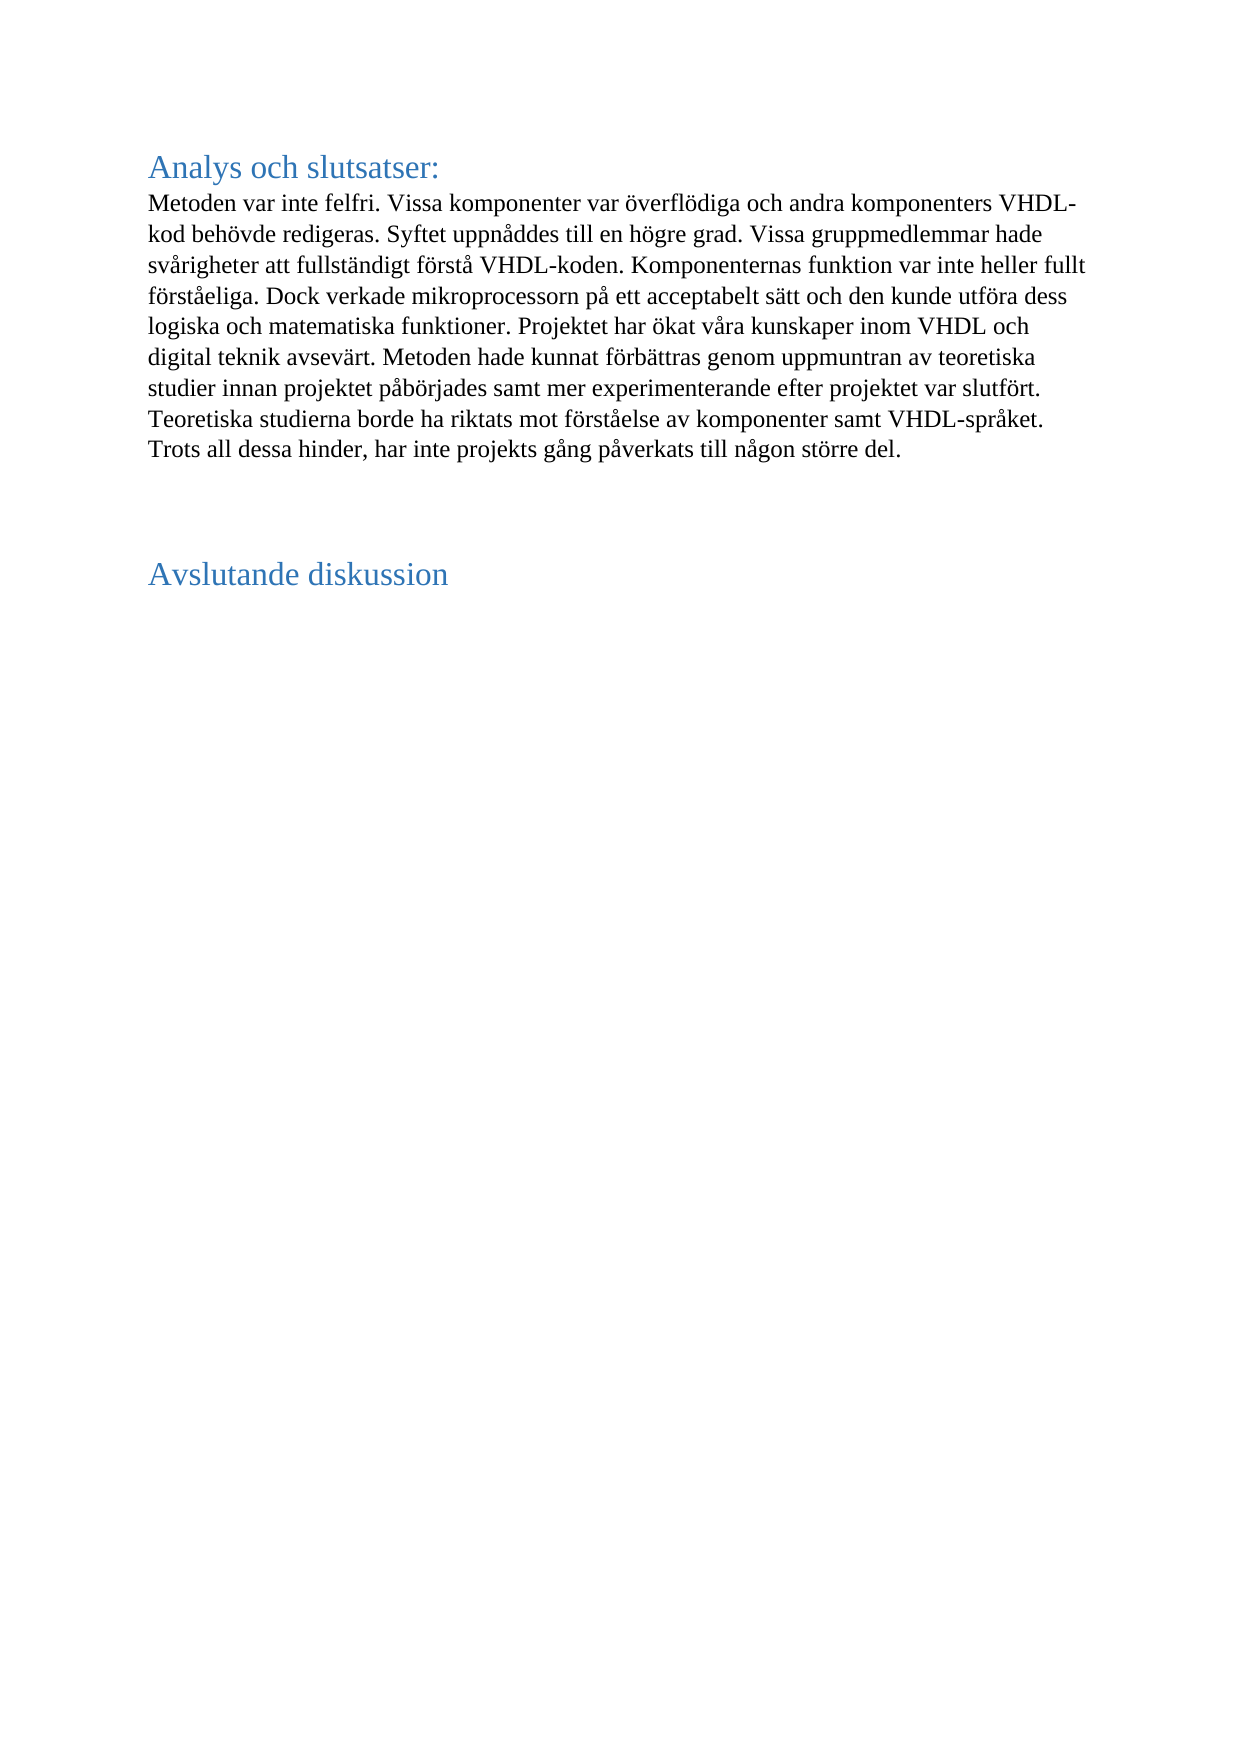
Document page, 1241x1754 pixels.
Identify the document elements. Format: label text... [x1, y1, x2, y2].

text Metoden var inte felfri. Vissa komponenter var överflödiga och andra komponenters VHDL-kod behövde redigeras. Syftet uppnåddes till en högre grad. Vissa gruppmedlemmar hade svårigheter att fullständigt förstå VHDL-koden. Komponenternas funktion var inte heller fullt förståeliga. Dock verkade mikroprocessorn på ett acceptabelt sätt och den kunde utföra dess logiska och matematiska funktioner. Projektet har ökat våra kunskaper inom VHDL och digital teknik avsevärt. Metoden hade kunnat förbättras genom uppmuntran av teoretiska studier innan projektet påbörjades samt mer experimenterande efter projektet var slutfört. Teoretiska studierna borde ha riktats mot förståelse av komponenter samt VHDL-språket. Trots all dessa hinder, har inte projekts gång påverkats till någon större del. [148, 188, 1093, 463]
subtitle Avslutande diskussion [148, 554, 1093, 592]
subtitle Analys och slutsatser: [148, 148, 1093, 186]
